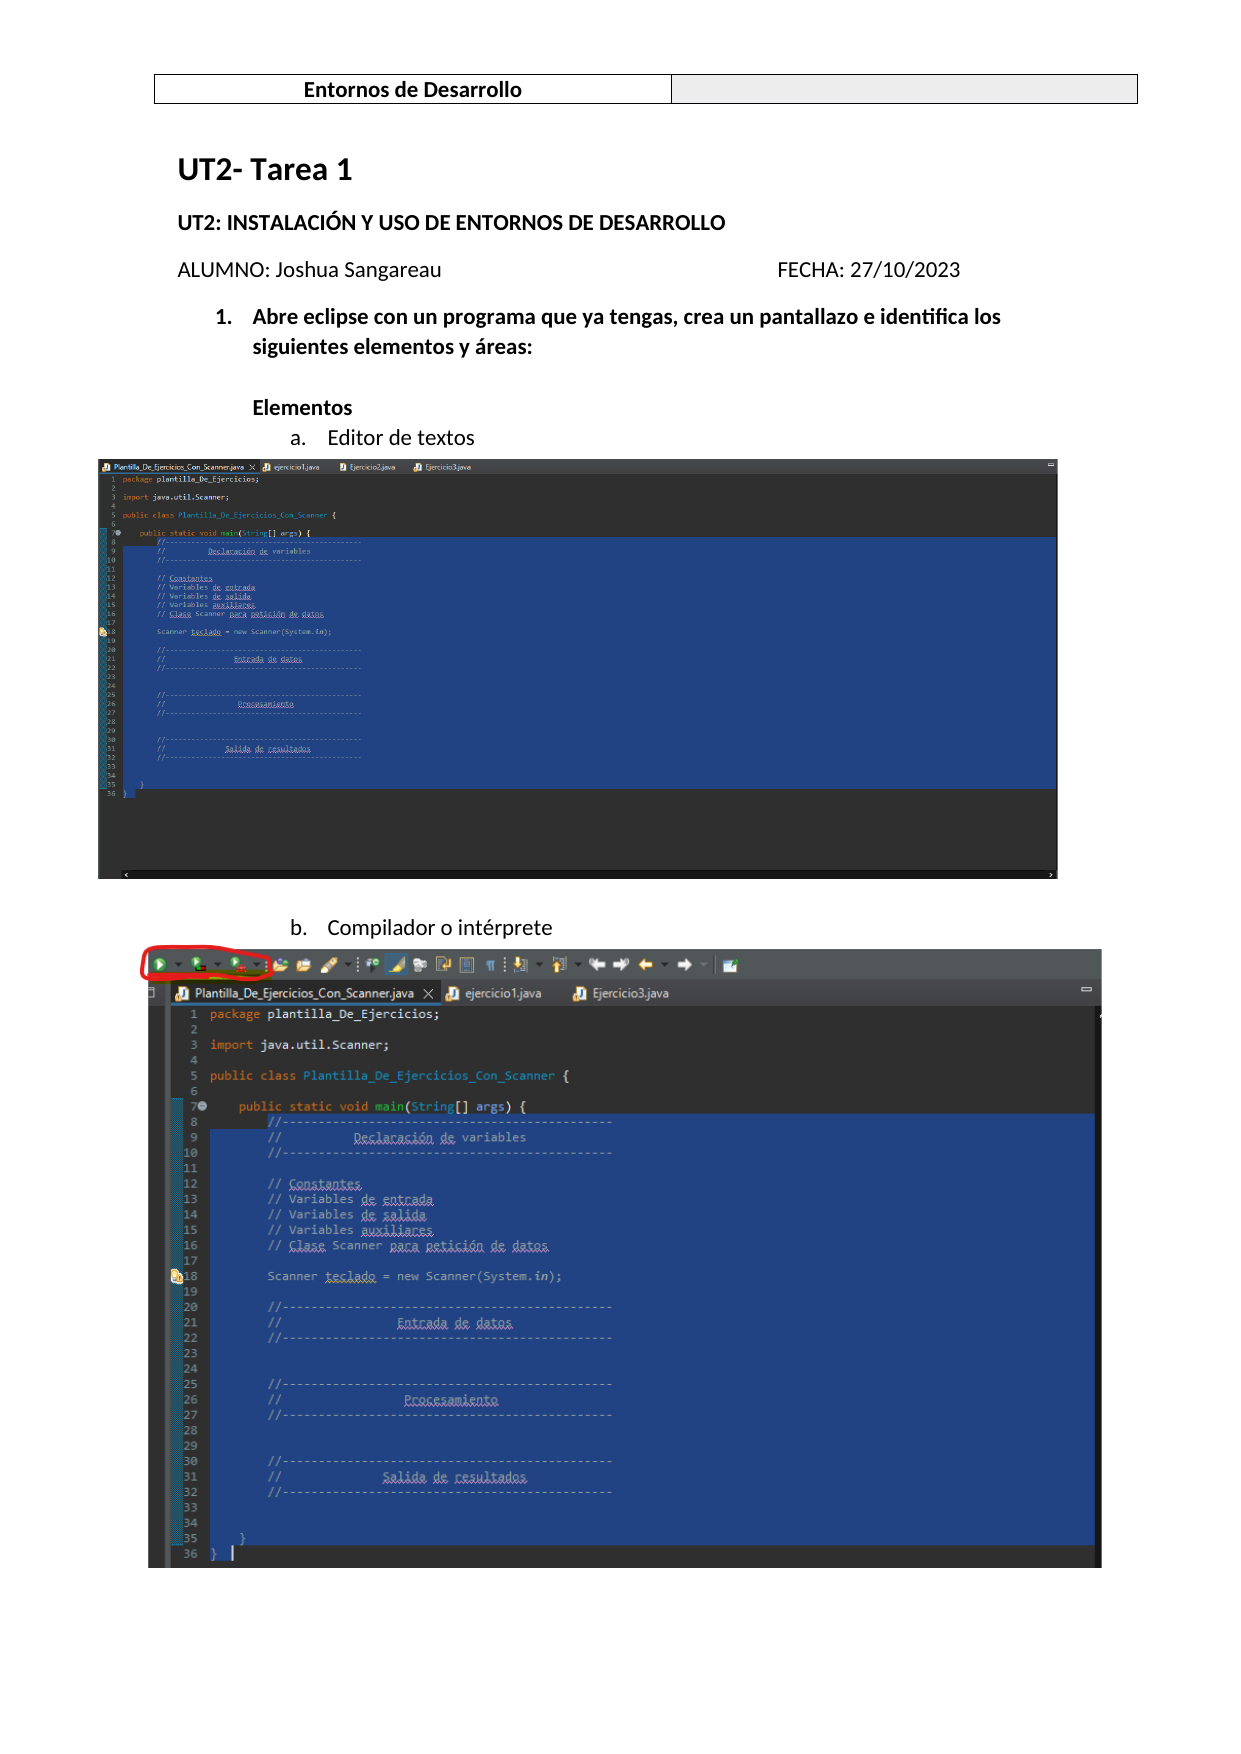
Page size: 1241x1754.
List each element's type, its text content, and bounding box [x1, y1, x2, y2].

text UT2- Tarea 1 [177, 148, 1063, 188]
picture [98, 459, 1058, 879]
list Compilador o intérprete [290, 913, 1063, 941]
picture [138, 943, 1102, 1568]
list Editor de textos [290, 423, 1063, 451]
text ALUMNO: Joshua Sangareau FECHA: 27/10/2023 [177, 255, 1063, 283]
list Elementos [252, 393, 1063, 421]
list Abre eclipse con un programa que ya tengas, crea un pantallazo e identifica los siguientes elementos y áreas: [215, 302, 1063, 360]
text UT2: INSTALACIÓN Y USO DE ENTORNOS DE DESARROLLO [177, 208, 1063, 236]
